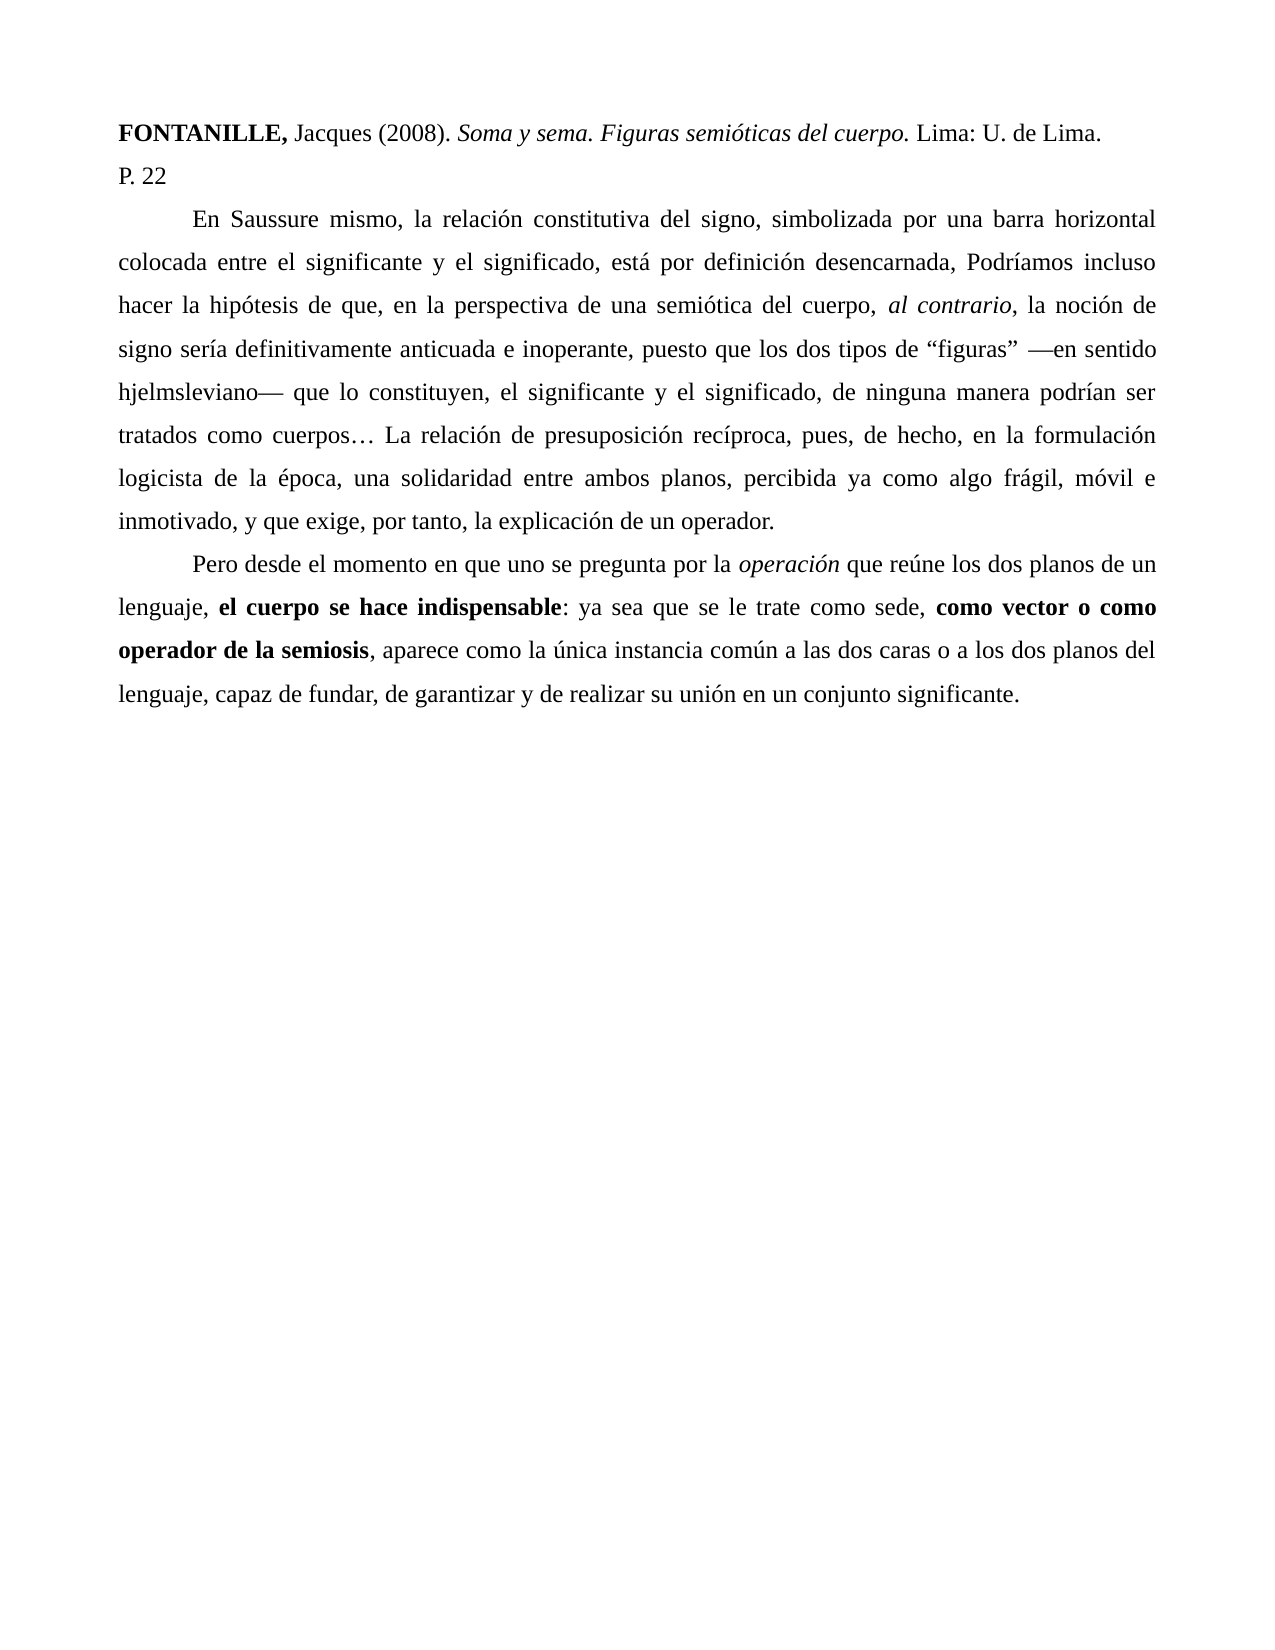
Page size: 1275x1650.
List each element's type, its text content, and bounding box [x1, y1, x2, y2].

text Pero desde el momento en que uno se pregunta por la operación que reúne los dos planos de un lenguaje, el cuerpo se hace indispensable: ya sea que se le trate como sede, como vector o como operador de la semiosis, aparece como la única instancia común a las dos caras o a los dos planos del lenguaje, capaz de fundar, de garantizar y de realizar su unión en un conjunto significante. [118, 549, 1157, 707]
text P. 22 [118, 161, 1157, 190]
text En Saussure mismo, la relación constitutiva del signo, simbolizada por una barra horizontal colocada entre el significante y el significado, está por definición desencarnada, Podríamos incluso hacer la hipótesis de que, en la perspectiva de una semiótica del cuerpo, al contrario, la noción de signo sería definitivamente anticuada e inoperante, puesto que los dos tipos de “figuras” —en sentido hjelmsleviano— que lo constituyen, el significante y el significado, de ninguna manera podrían ser tratados como cuerpos… La relación de presuposición recíproca, pues, de hecho, en la formulación logicista de la época, una solidaridad entre ambos planos, percibida ya como algo frágil, móvil e inmotivado, y que exige, por tanto, la explicación de un operador. [118, 204, 1157, 535]
text FONTANILLE, Jacques (2008). Soma y sema. Figuras semióticas del cuerpo. Lima: U. de Lima. [118, 118, 1157, 147]
